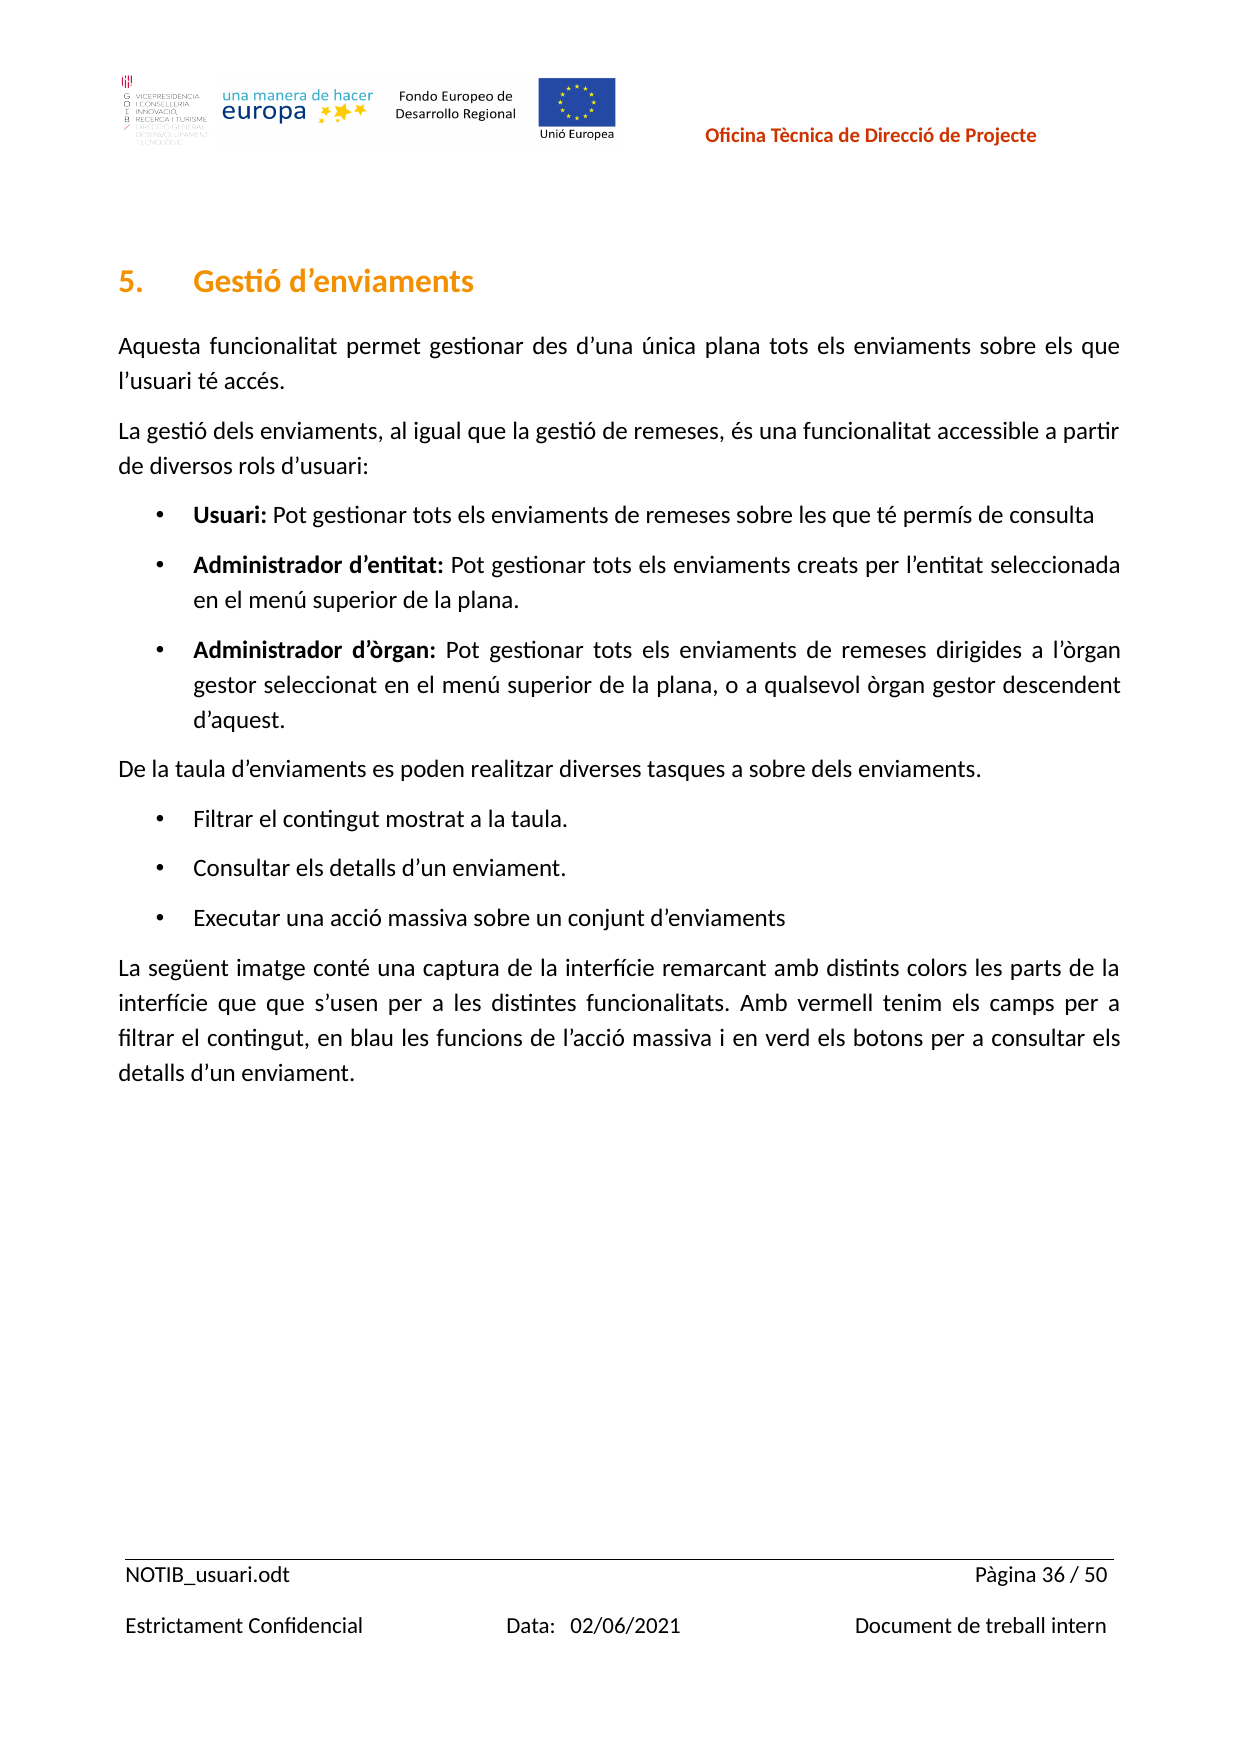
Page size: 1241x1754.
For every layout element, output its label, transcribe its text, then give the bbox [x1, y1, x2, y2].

list Consultar els detalls d’un enviament. [156, 853, 1122, 883]
list Executar una acció massiva sobre un conjunt d’enviaments [156, 902, 1122, 933]
subtitle Gestió d’enviaments [118, 260, 1122, 301]
list Administrador d’òrgan: Pot gestionar tots els enviaments de remeses dirigides a l’òrgan gestor seleccionat en el menú superior de la plana, o a qualsevol òrgan gestor descendent d’aquest. [156, 634, 1122, 734]
list Usuari: Pot gestionar tots els enviaments de remeses sobre les que té permís de consulta [156, 500, 1122, 530]
text La gestió dels enviaments, al igual que la gestió de remeses, és una funcionalitat accessible a partir de diversos rols d’usuari: [118, 415, 1122, 481]
text De la taula d’enviaments es poden realitzar diverses tasques a sobre dels enviaments. [118, 753, 1122, 784]
picture [118, 73, 213, 147]
list Administrador d’entitat: Pot gestionar tots els enviaments creats per l’entitat seleccionada en el menú superior de la plana. [156, 549, 1122, 615]
picture [219, 73, 621, 147]
text La següent imatge conté una captura de la interfície remarcant amb distints colors les parts de la interfície que que s’usen per a les distintes funcionalitats. Amb vermell tenim els camps per a filtrar el contingut, en blau les funcions de l’acció massiva i en verd els botons per a consultar els detalls d’un enviament. [118, 952, 1122, 1087]
list Filtrar el contingut mostrat a la taula. [156, 803, 1122, 833]
text Aquesta funcionalitat permet gestionar des d’una única plana tots els enviaments sobre els que l’usuari té accés. [118, 331, 1122, 396]
